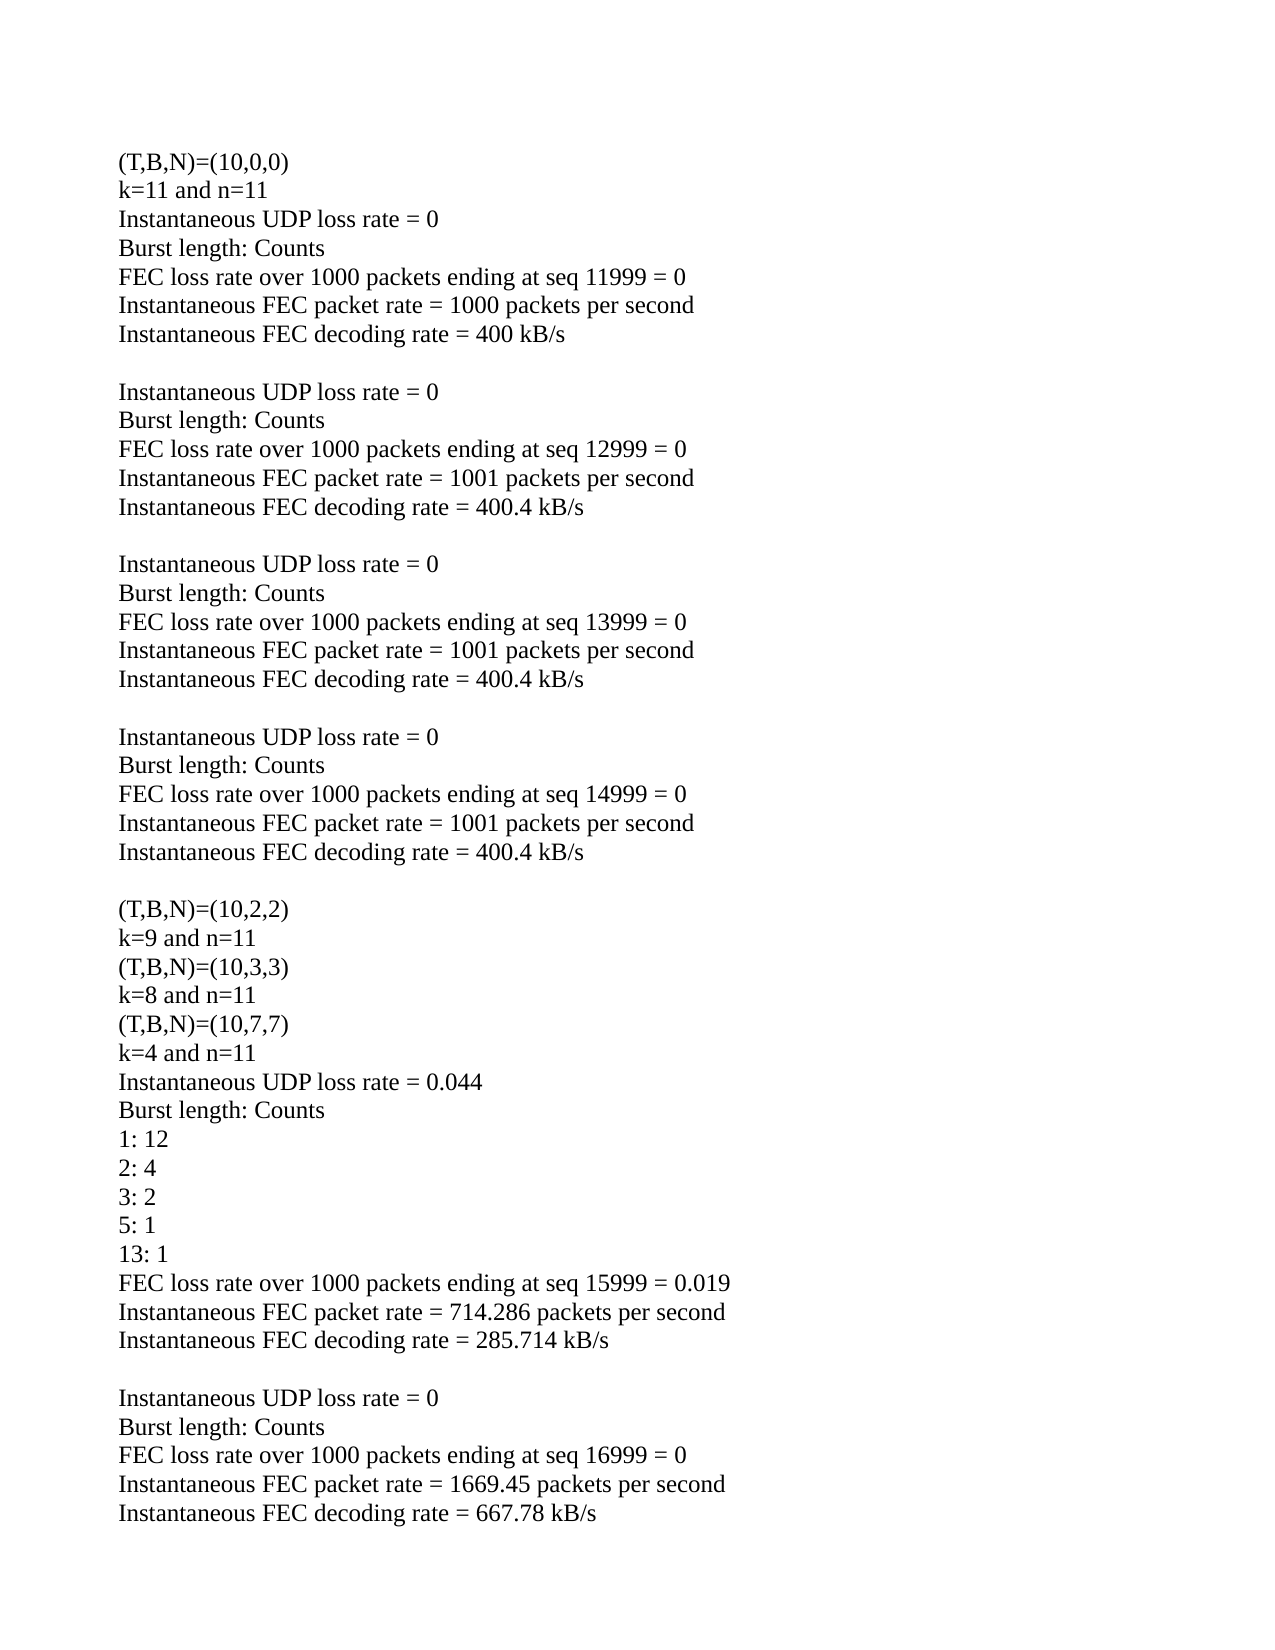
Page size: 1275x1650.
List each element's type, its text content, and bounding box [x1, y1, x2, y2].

text k=9 and n=11 [118, 923, 1157, 952]
text (T,B,N)=(10,2,2) [118, 894, 1157, 923]
text 3: 2 [118, 1182, 1157, 1211]
text Instantaneous FEC decoding rate = 667.78 kB/s [118, 1498, 1157, 1527]
text 5: 1 [118, 1211, 1157, 1239]
text FEC loss rate over 1000 packets ending at seq 11999 = 0 [118, 262, 1157, 291]
text Burst length: Counts [118, 578, 1157, 607]
text k=8 and n=11 [118, 981, 1157, 1009]
text (T,B,N)=(10,7,7) [118, 1009, 1157, 1038]
text (T,B,N)=(10,0,0) [118, 147, 1157, 176]
text Instantaneous UDP loss rate = 0 [118, 722, 1157, 751]
text Instantaneous FEC decoding rate = 400.4 kB/s [118, 664, 1157, 693]
text 2: 4 [118, 1153, 1157, 1182]
text Instantaneous FEC packet rate = 714.286 packets per second [118, 1297, 1157, 1326]
text Instantaneous UDP loss rate = 0 [118, 377, 1157, 406]
text FEC loss rate over 1000 packets ending at seq 14999 = 0 [118, 779, 1157, 808]
text Burst length: Counts [118, 1412, 1157, 1441]
text Burst length: Counts [118, 406, 1157, 434]
text Instantaneous UDP loss rate = 0 [118, 1383, 1157, 1412]
text Instantaneous FEC packet rate = 1669.45 packets per second [118, 1469, 1157, 1498]
text Instantaneous FEC decoding rate = 285.714 kB/s [118, 1326, 1157, 1354]
text Instantaneous UDP loss rate = 0 [118, 549, 1157, 578]
text Instantaneous FEC decoding rate = 400.4 kB/s [118, 492, 1157, 521]
text FEC loss rate over 1000 packets ending at seq 12999 = 0 [118, 434, 1157, 463]
text k=4 and n=11 [118, 1038, 1157, 1067]
text Burst length: Counts [118, 751, 1157, 779]
text Instantaneous FEC packet rate = 1001 packets per second [118, 808, 1157, 837]
text k=11 and n=11 [118, 176, 1157, 204]
text FEC loss rate over 1000 packets ending at seq 16999 = 0 [118, 1441, 1157, 1469]
text Burst length: Counts [118, 1096, 1157, 1124]
text Instantaneous FEC packet rate = 1000 packets per second [118, 291, 1157, 319]
text Instantaneous FEC decoding rate = 400 kB/s [118, 319, 1157, 348]
text (T,B,N)=(10,3,3) [118, 952, 1157, 981]
text Burst length: Counts [118, 233, 1157, 262]
text Instantaneous UDP loss rate = 0 [118, 204, 1157, 233]
text Instantaneous UDP loss rate = 0.044 [118, 1067, 1157, 1096]
text Instantaneous FEC decoding rate = 400.4 kB/s [118, 837, 1157, 866]
text FEC loss rate over 1000 packets ending at seq 13999 = 0 [118, 607, 1157, 636]
text 13: 1 [118, 1239, 1157, 1268]
text Instantaneous FEC packet rate = 1001 packets per second [118, 636, 1157, 664]
text FEC loss rate over 1000 packets ending at seq 15999 = 0.019 [118, 1268, 1157, 1297]
text 1: 12 [118, 1124, 1157, 1153]
text Instantaneous FEC packet rate = 1001 packets per second [118, 463, 1157, 492]
